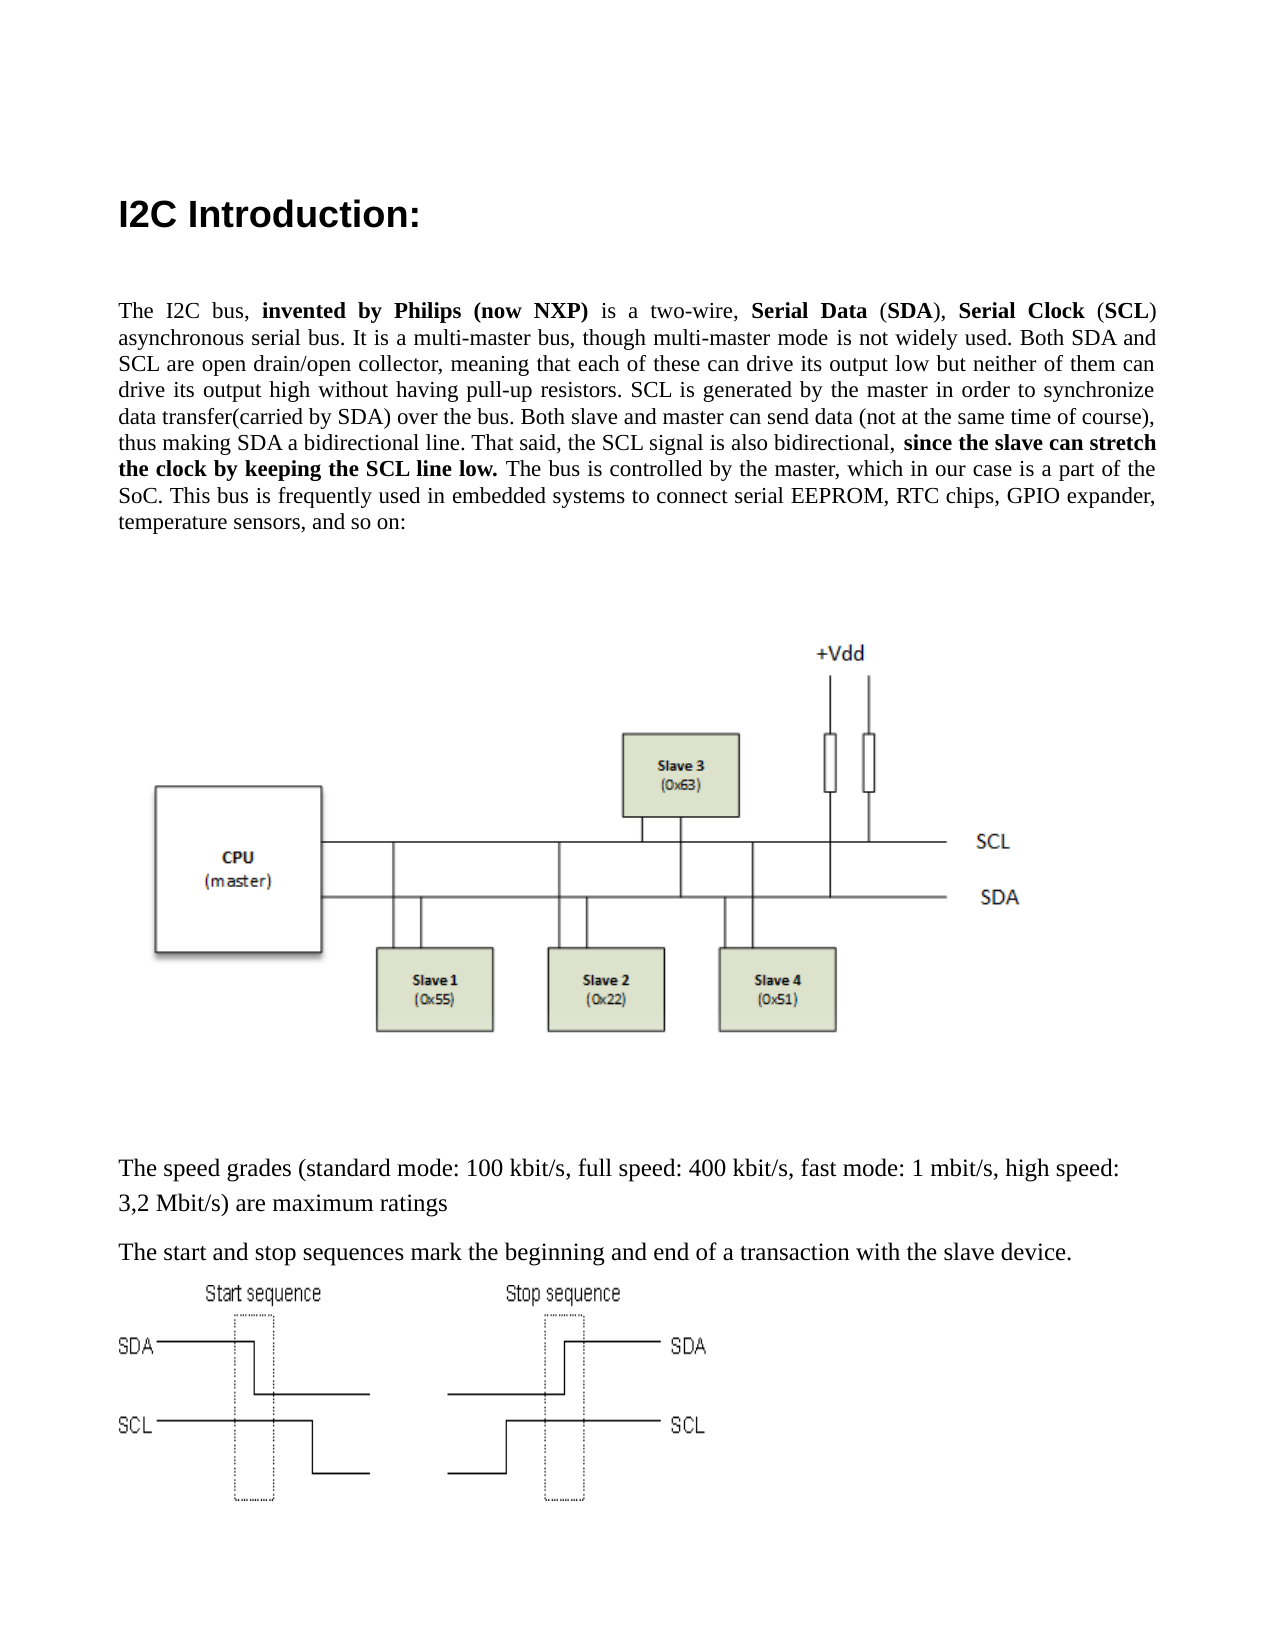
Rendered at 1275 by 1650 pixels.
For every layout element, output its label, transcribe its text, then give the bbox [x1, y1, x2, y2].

text The start and stop sequences mark the beginning and end of a transaction with the slave device. [118, 1237, 1157, 1266]
text The speed grades (standard mode: 100 kbit/s, full speed: 400 kbit/s, fast mode: 1 mbit/s, high speed: 3,2 Mbit/s) are maximum ratings [118, 1153, 1157, 1216]
subtitle I2C Introduction: [118, 192, 1157, 236]
picture [118, 1285, 707, 1501]
text The I2C bus, invented by Philips (now NXP) is a two-wire, Serial Data (SDA), Serial Clock (SCL) asynchronous serial bus. It is a multi-master bus, though multi-master mode is not widely used. Both SDA and SCL are open drain/open collector, meaning that each of these can drive its output low but neither of them can drive its output high without having pull-up resistors. SCL is generated by the master in order to synchronize data transfer(carried by SDA) over the bus. Both slave and master can send data (not at the same time of course), thus making SDA a bidirectional line. That said, the SCL signal is also bidirectional, since the slave can stretch the clock by keeping the SCL line low. The bus is controlled by the master, which in our case is a part of the SoC. This bus is frequently used in embedded systems to connect serial EEPROM, RTC chips, GPIO expander, temperature sensors, and so on: [118, 297, 1157, 534]
picture [118, 583, 1157, 1097]
